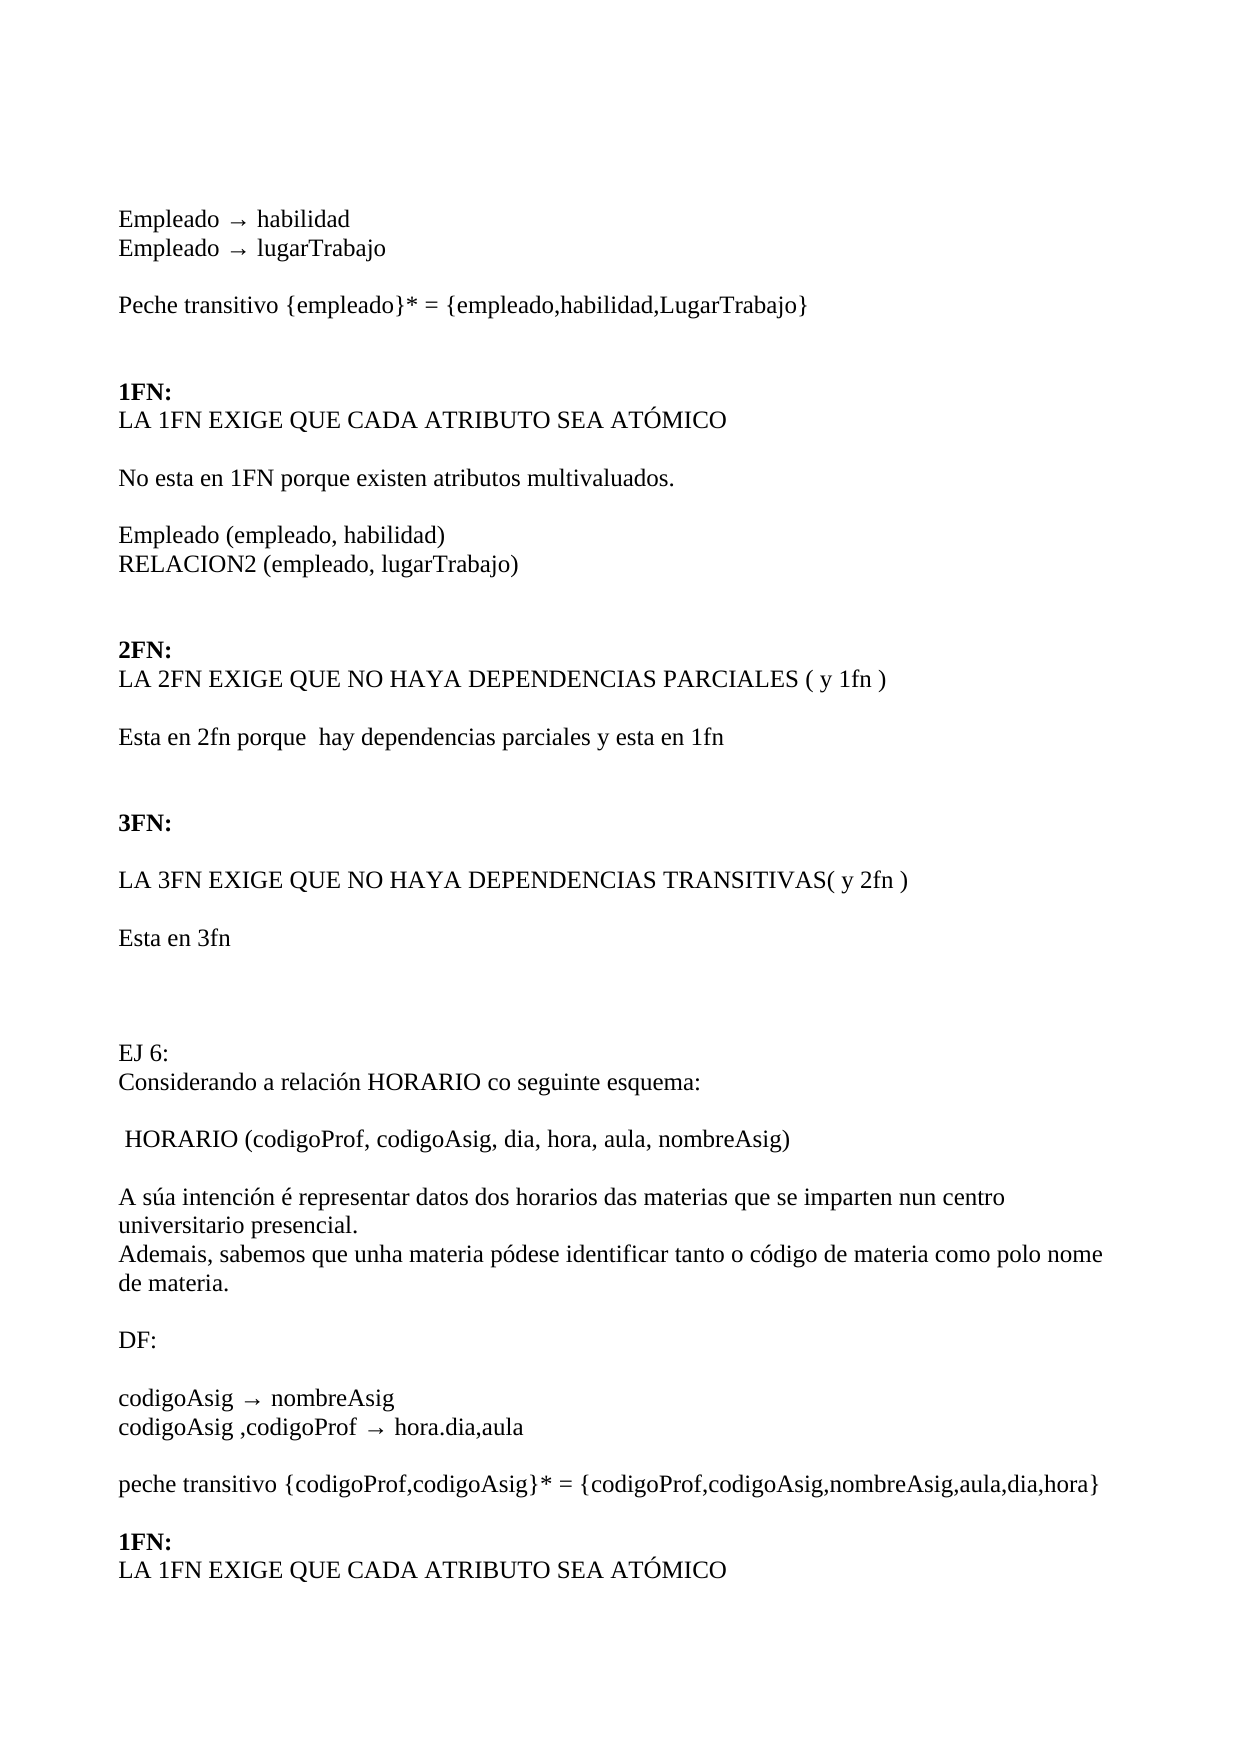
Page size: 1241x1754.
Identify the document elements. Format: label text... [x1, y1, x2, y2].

text HORARIO (codigoProf, codigoAsig, dia, hora, aula, nombreAsig) [118, 1124, 1122, 1153]
text RELACION2 (empleado, lugarTrabajo) [118, 549, 1122, 578]
text No esta en 1FN porque existen atributos multivaluados. [118, 463, 1122, 492]
text codigoAsig ,codigoProf → hora.dia,aula [118, 1412, 1122, 1441]
text Empleado → habilidad [118, 204, 1122, 233]
text 1FN: [118, 377, 1122, 406]
text Ademais, sabemos que unha materia pódese identificar tanto o código de materia como polo nome de materia. [118, 1239, 1122, 1297]
text LA 1FN EXIGE QUE CADA ATRIBUTO SEA ATÓMICO [118, 1556, 1122, 1584]
text Considerando a relación HORARIO co seguinte esquema: [118, 1067, 1122, 1096]
text codigoAsig → nombreAsig [118, 1383, 1122, 1412]
text LA 1FN EXIGE QUE CADA ATRIBUTO SEA ATÓMICO [118, 406, 1122, 434]
text EJ 6: [118, 1038, 1122, 1067]
text Esta en 2fn porque hay dependencias parciales y esta en 1fn [118, 722, 1122, 751]
text peche transitivo {codigoProf,codigoAsig}* = {codigoProf,codigoAsig,nombreAsig,aula,dia,hora} [118, 1469, 1122, 1498]
text Empleado → lugarTrabajo [118, 233, 1122, 262]
text 2FN: [118, 636, 1122, 664]
text 1FN: [118, 1527, 1122, 1556]
text DF: [118, 1326, 1122, 1354]
text 3FN: [118, 808, 1122, 837]
text LA 2FN EXIGE QUE NO HAYA DEPENDENCIAS PARCIALES ( y 1fn ) [118, 664, 1122, 693]
text Peche transitivo {empleado}* = {empleado,habilidad,LugarTrabajo} [118, 291, 1122, 319]
text Empleado (empleado, habilidad) [118, 521, 1122, 549]
text LA 3FN EXIGE QUE NO HAYA DEPENDENCIAS TRANSITIVAS( y 2fn ) [118, 866, 1122, 894]
text Esta en 3fn [118, 923, 1122, 952]
text A súa intención é representar datos dos horarios das materias que se imparten nun centro universitario presencial. [118, 1182, 1122, 1239]
